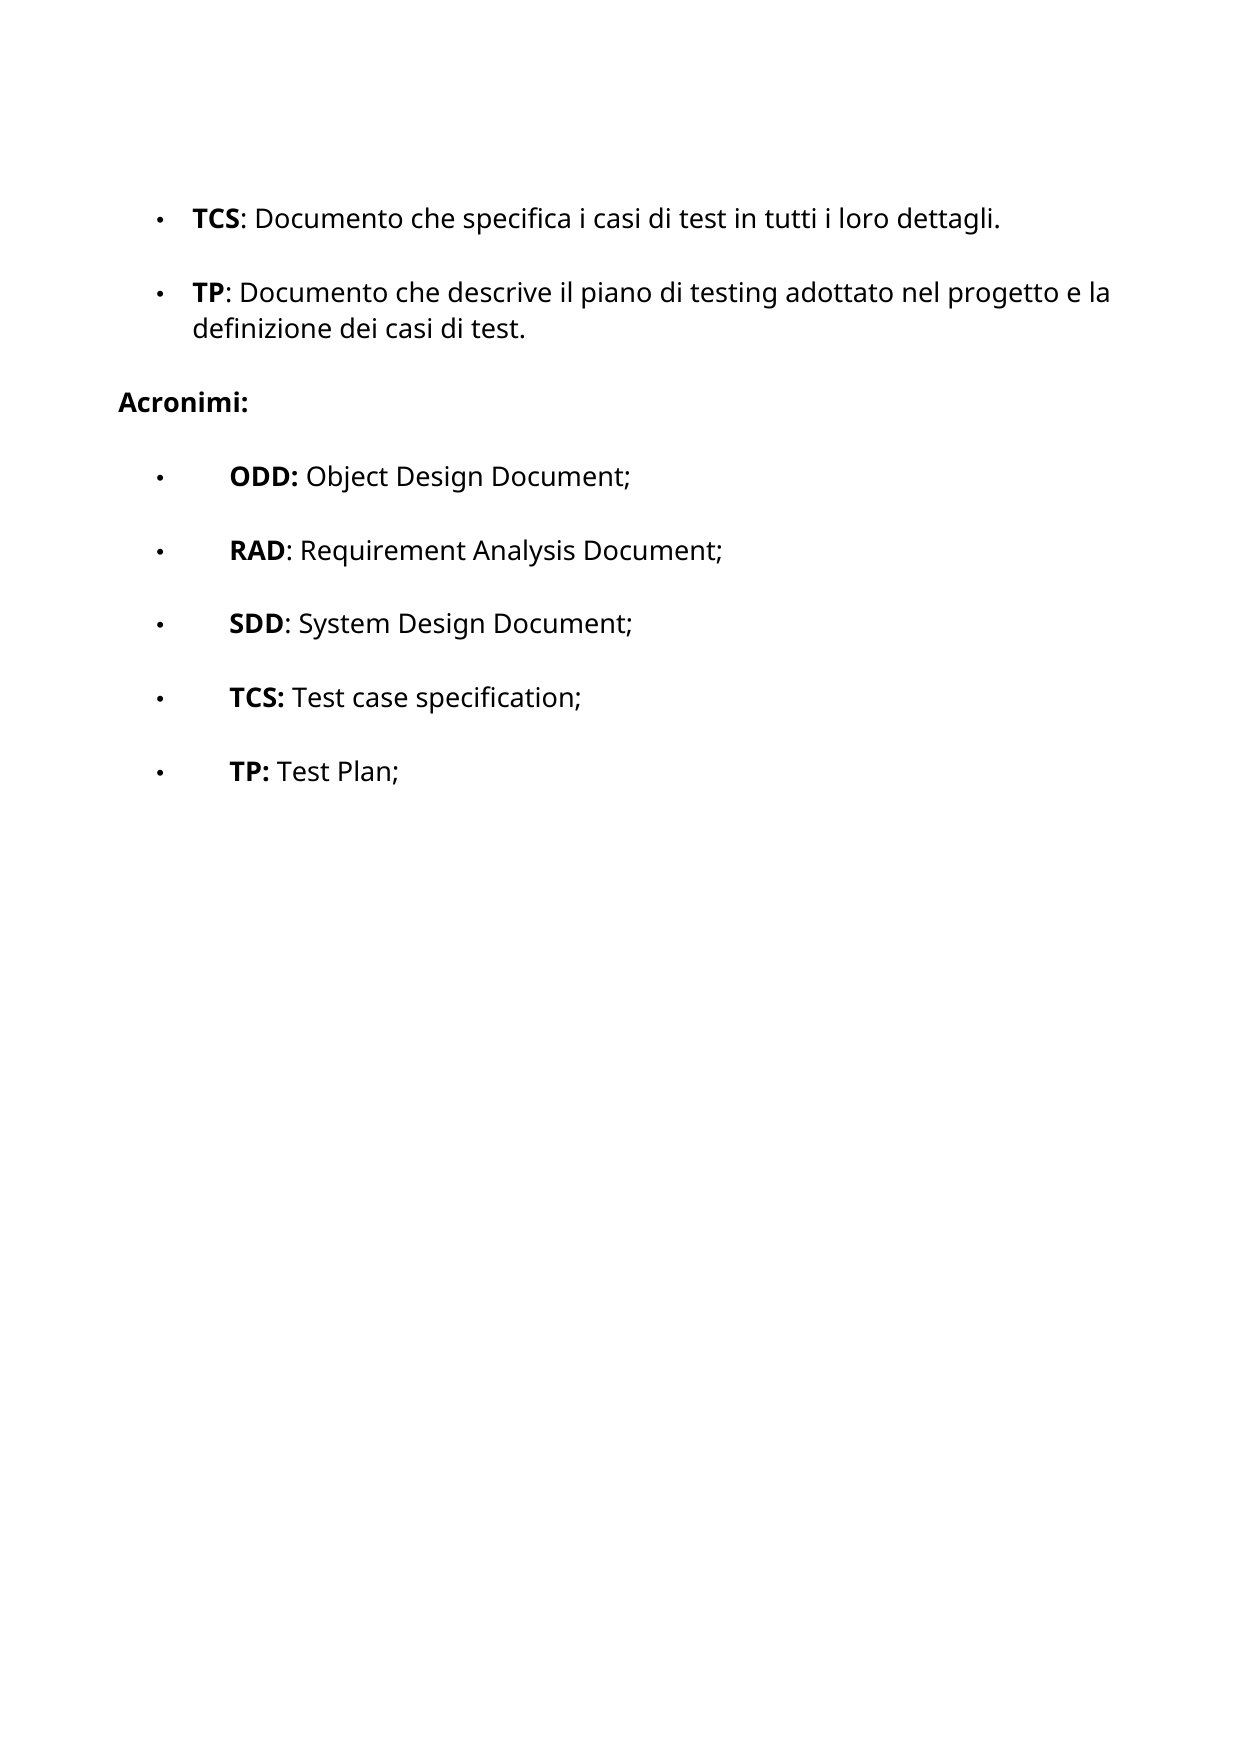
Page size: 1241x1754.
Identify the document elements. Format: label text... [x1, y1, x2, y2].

text Acronimi: [118, 384, 1122, 421]
list SDD: System Design Document; [156, 605, 1122, 642]
list RAD: Requirement Analysis Document; [156, 531, 1122, 568]
list TP: Documento che descrive il piano di testing adottato nel progetto e la definizione dei casi di test. [156, 273, 1122, 347]
list ODD: Object Design Document; [156, 457, 1122, 494]
list TCS: Test case specification; [156, 679, 1122, 716]
list TCS: Documento che specifica i casi di test in tutti i loro dettagli. [156, 199, 1122, 236]
list TP: Test Plan; [156, 752, 1122, 789]
